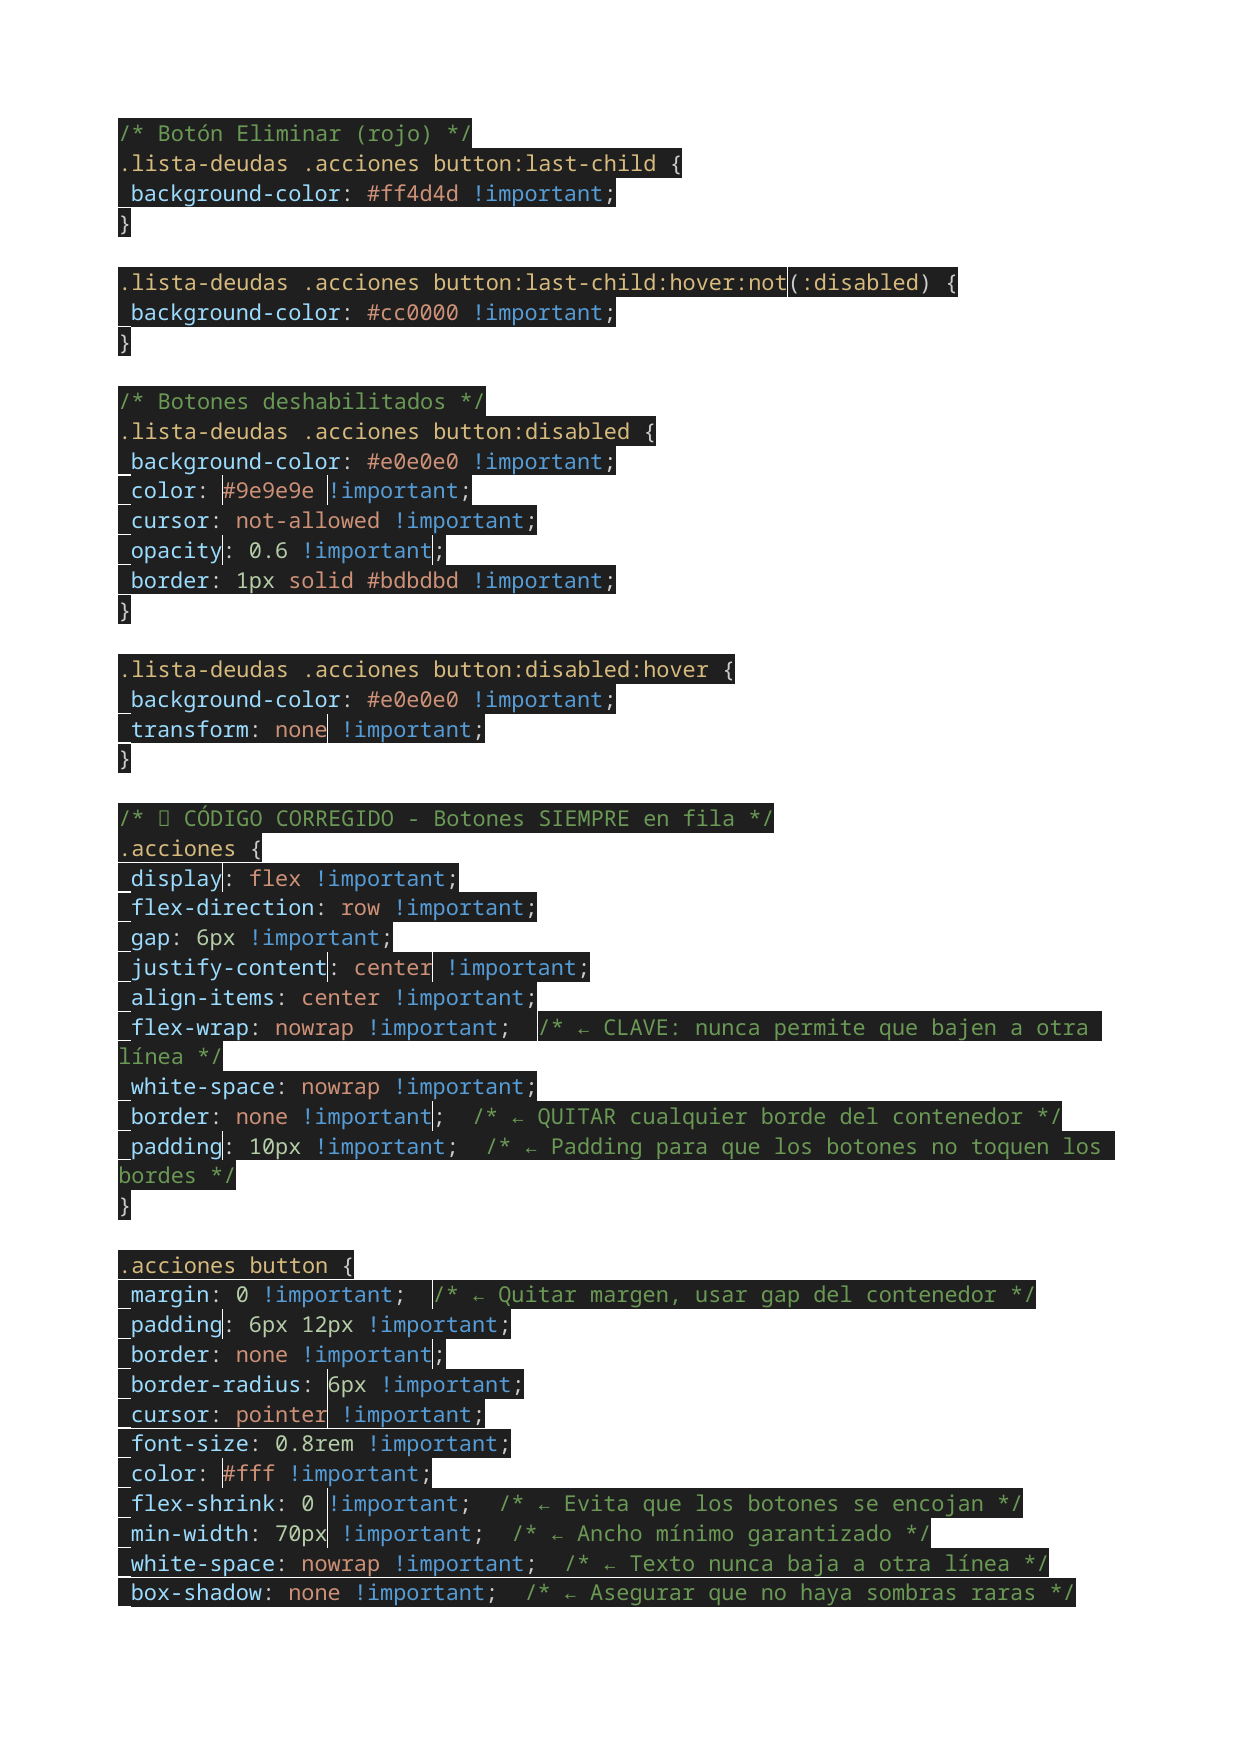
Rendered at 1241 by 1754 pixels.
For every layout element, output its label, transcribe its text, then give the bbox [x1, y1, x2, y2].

text /* ✅ CÓDIGO CORREGIDO - Botones SIEMPRE en fila */ [118, 803, 1122, 833]
text cursor: not-allowed !important; [118, 505, 1122, 535]
text white-space: nowrap !important; /* ← Texto nunca baja a otra línea */ [118, 1548, 1122, 1577]
text align-items: center !important; [118, 982, 1122, 1011]
text background-color: #ff4d4d !important; [118, 178, 1122, 207]
text display: flex !important; [118, 862, 1122, 892]
text transform: none !important; [118, 714, 1122, 743]
text font-size: 0.8rem !important; [118, 1428, 1122, 1458]
text } [118, 743, 1122, 773]
text box-shadow: none !important; /* ← Asegurar que no haya sombras raras */ [118, 1577, 1122, 1607]
text .lista-deudas .acciones button:last-child:hover:not(:disabled) { [118, 267, 1122, 297]
text .lista-deudas .acciones button:disabled { [118, 416, 1122, 446]
text min-width: 70px !important; /* ← Ancho mínimo garantizado */ [118, 1518, 1122, 1548]
text flex-direction: row !important; [118, 892, 1122, 922]
text border: none !important; [118, 1339, 1122, 1369]
text opacity: 0.6 !important; [118, 535, 1122, 565]
text background-color: #cc0000 !important; [118, 297, 1122, 327]
text margin: 0 !important; /* ← Quitar margen, usar gap del contenedor */ [118, 1279, 1122, 1309]
text background-color: #e0e0e0 !important; [118, 684, 1122, 714]
text .lista-deudas .acciones button:last-child { [118, 148, 1122, 178]
text } [118, 327, 1122, 356]
text padding: 10px !important; /* ← Padding para que los botones no toquen los bordes */ [118, 1131, 1122, 1190]
text background-color: #e0e0e0 !important; [118, 446, 1122, 475]
text .acciones button { [118, 1250, 1122, 1279]
text gap: 6px !important; [118, 922, 1122, 952]
text cursor: pointer !important; [118, 1399, 1122, 1428]
text .lista-deudas .acciones button:disabled:hover { [118, 654, 1122, 684]
text color: #9e9e9e !important; [118, 475, 1122, 505]
text } [118, 594, 1122, 624]
text padding: 6px 12px !important; [118, 1309, 1122, 1339]
text border-radius: 6px !important; [118, 1369, 1122, 1399]
text /* Botón Eliminar (rojo) */ [118, 118, 1122, 148]
text /* Botones deshabilitados */ [118, 386, 1122, 416]
text } [118, 1190, 1122, 1220]
text border: none !important; /* ← QUITAR cualquier borde del contenedor */ [118, 1101, 1122, 1131]
text border: 1px solid #bdbdbd !important; [118, 565, 1122, 594]
text flex-shrink: 0 !important; /* ← Evita que los botones se encojan */ [118, 1488, 1122, 1518]
text } [118, 207, 1122, 237]
text color: #fff !important; [118, 1458, 1122, 1488]
text justify-content: center !important; [118, 952, 1122, 982]
text white-space: nowrap !important; [118, 1071, 1122, 1101]
text flex-wrap: nowrap !important; /* ← CLAVE: nunca permite que bajen a otra línea */ [118, 1011, 1122, 1071]
text .acciones { [118, 833, 1122, 862]
